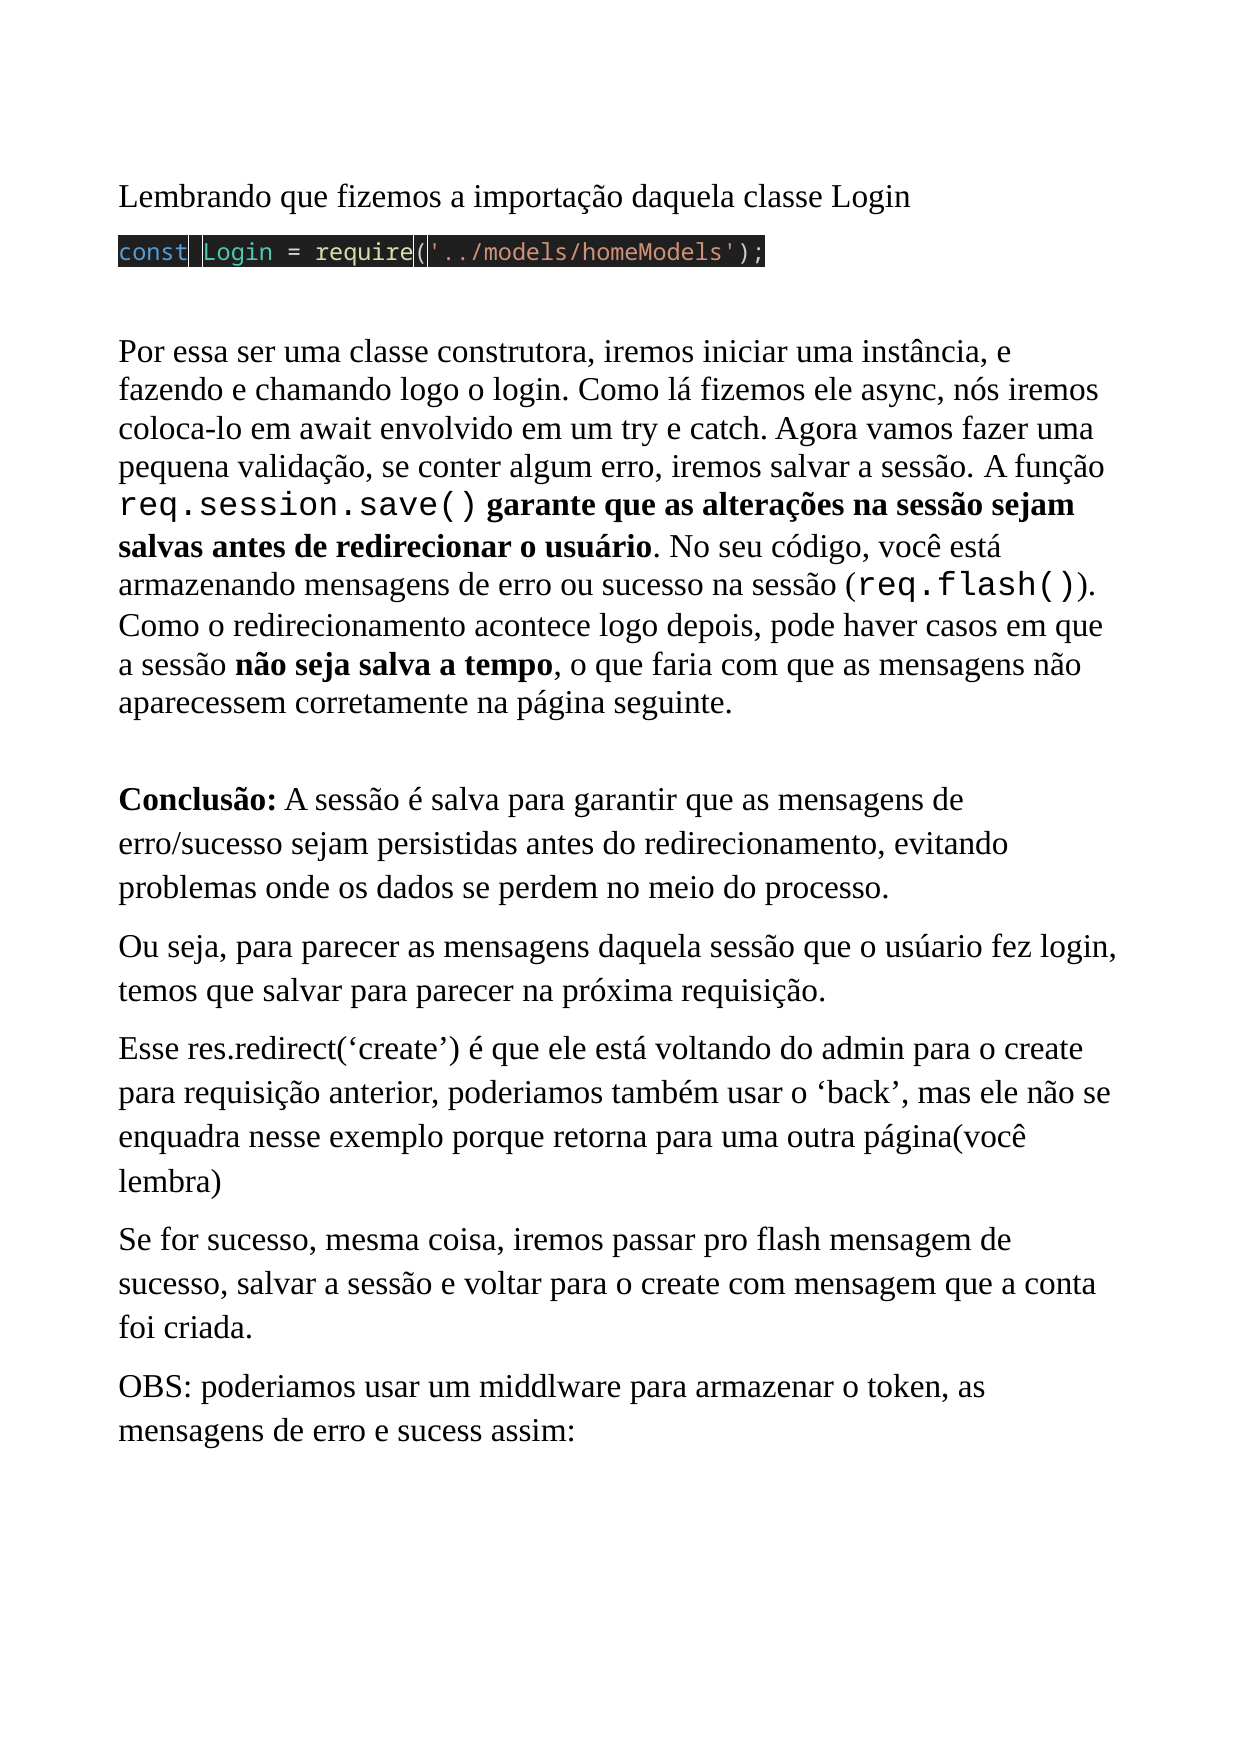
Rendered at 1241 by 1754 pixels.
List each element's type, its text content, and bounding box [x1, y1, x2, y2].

text Por essa ser uma classe construtora, iremos iniciar uma instância, e fazendo e chamando logo o login. Como lá fizemos ele async, nós iremos coloca-lo em await envolvido em um try e catch. Agora vamos fazer uma pequena validação, se conter algum erro, iremos salvar a sessão. A função req.session.save() garante que as alterações na sessão sejam salvas antes de redirecionar o usuário. No seu código, você está armazenando mensagens de erro ou sucesso na sessão (req.flash()). Como o redirecionamento acontece logo depois, pode haver casos em que a sessão não seja salva a tempo, o que faria com que as mensagens não aparecessem corretamente na página seguinte. [118, 331, 1122, 721]
text const Login = require('../models/homeModels'); [118, 235, 1122, 267]
text Conclusão: A sessão é salva para garantir que as mensagens de erro/sucesso sejam persistidas antes do redirecionamento, evitando problemas onde os dados se perdem no meio do processo. [118, 779, 1122, 906]
text Se for sucesso, mesma coisa, iremos passar pro flash mensagem de sucesso, salvar a sessão e voltar para o create com mensagem que a conta foi criada. [118, 1219, 1122, 1346]
text Lembrando que fizemos a importação daquela classe Login [118, 177, 1122, 215]
text OBS: poderiamos usar um middlware para armazenar o token, as mensagens de erro e sucess assim: [118, 1366, 1122, 1449]
text Esse res.redirect(‘create’) é que ele está voltando do admin para o create para requisição anterior, poderiamos também usar o ‘back’, mas ele não se enquadra nesse exemplo porque retorna para uma outra página(você lembra) [118, 1029, 1122, 1199]
text Ou seja, para parecer as mensagens daquela sessão que o usúario fez login, temos que salvar para parecer na próxima requisição. [118, 926, 1122, 1008]
